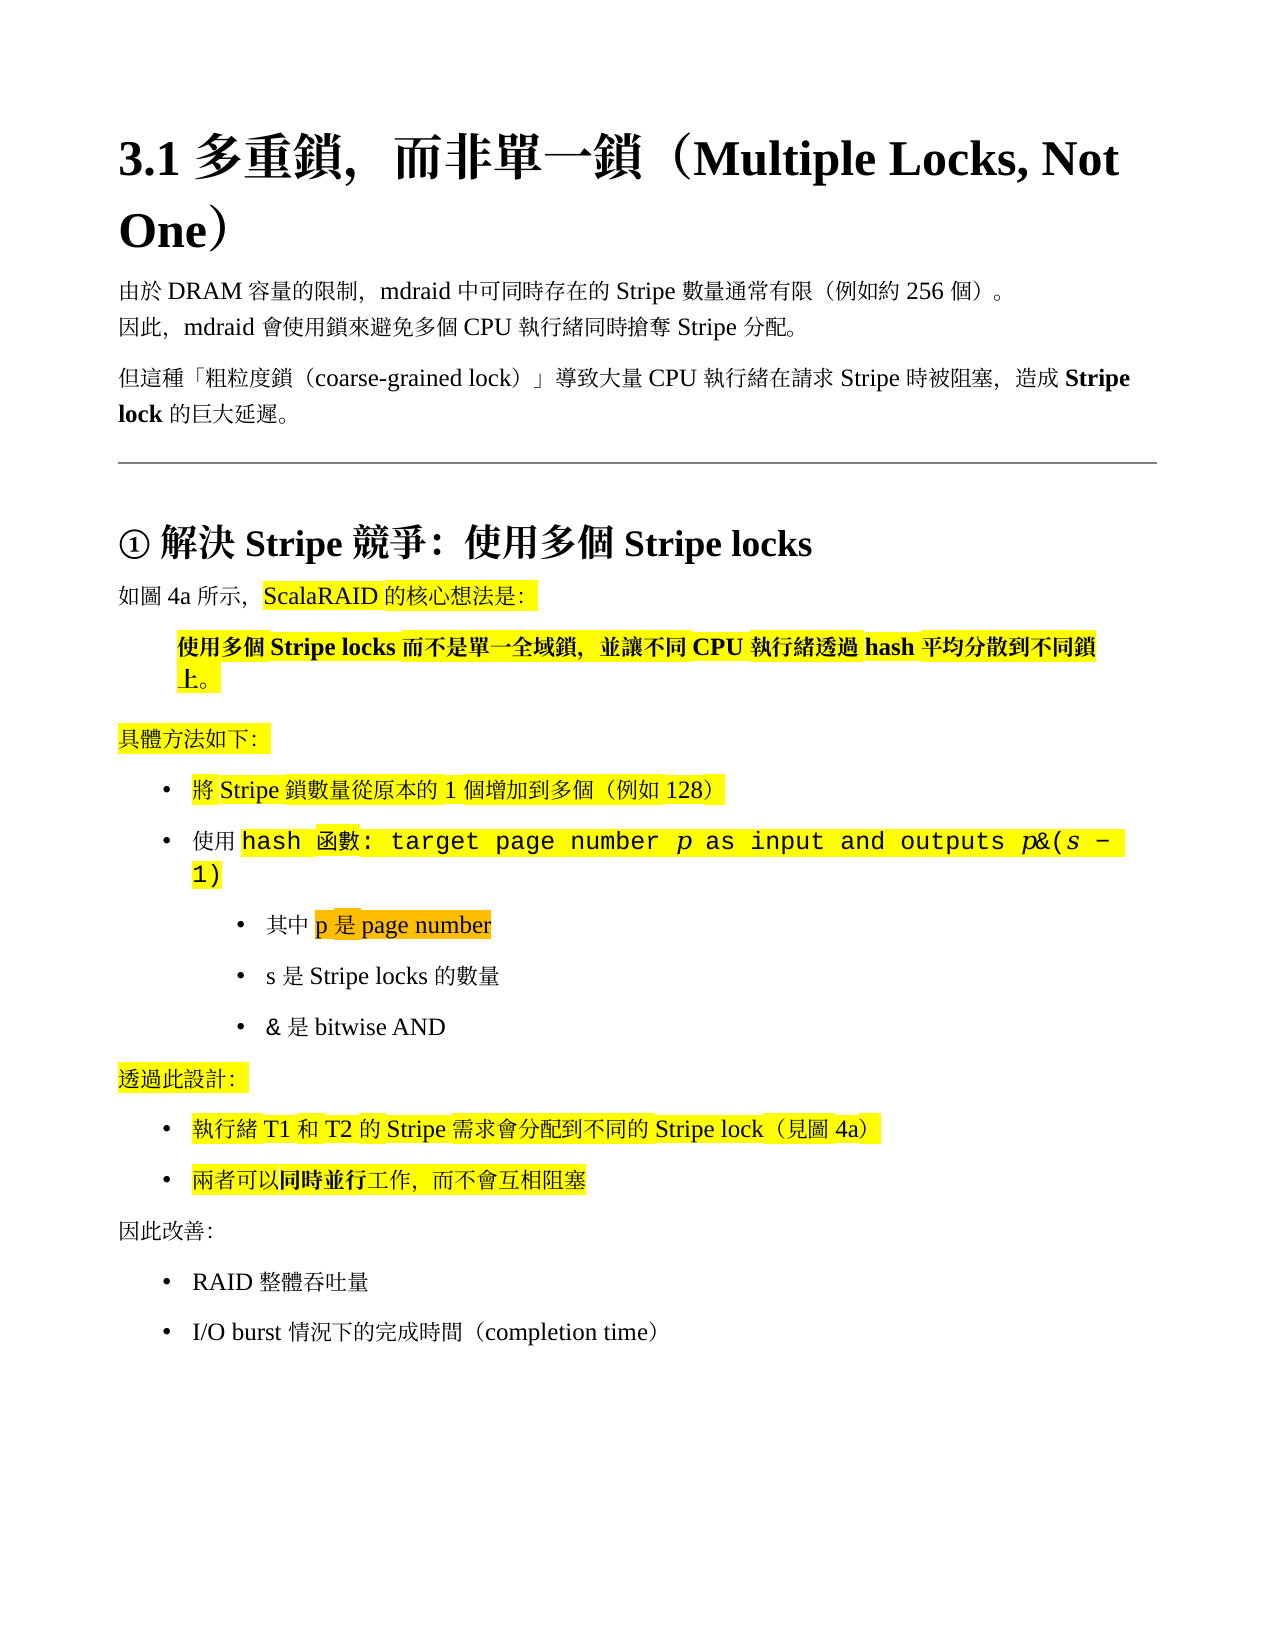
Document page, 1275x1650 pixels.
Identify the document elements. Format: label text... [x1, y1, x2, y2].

text 因此改善： [118, 1214, 1157, 1246]
list I/O burst 情況下的完成時間（completion time） [162, 1316, 1157, 1347]
subtitle 3.1 多重鎖，而非單一鎖（Multiple Locks, Not One） [118, 118, 1157, 262]
text 具體方法如下： [118, 723, 1157, 754]
text 但這種「粗粒度鎖（coarse-grained lock）」導致大量 CPU 執行緒在請求 Stripe 時被阻塞，造成 Stripe lock 的巨大延遲。 [118, 361, 1157, 429]
list 執行緒 T1 和 T2 的 Stripe 需求會分配到不同的 Stripe lock（見圖 4a） [162, 1113, 1157, 1144]
list s 是 Stripe locks 的數量 [236, 959, 1157, 991]
text 由於 DRAM 容量的限制，mdraid 中可同時存在的 Stripe 數量通常有限（例如約 256 個）。 因此，mdraid 會使用鎖來避免多個 CPU 執行緒同時搶奪 Stripe 分配。 [118, 274, 1157, 342]
text 使用多個 Stripe locks 而不是單一全域鎖，並讓不同 CPU 執行緒透過 hash 平均分散到不同鎖上。 [177, 630, 1098, 693]
text 透過此設計： [118, 1062, 1157, 1093]
list & 是 bitwise AND [236, 1010, 1157, 1042]
list RAID 整體吞吐量 [162, 1265, 1157, 1296]
list 使用 hash 函數: target page number 𝑝 as input and outputs 𝑝&(𝑠 − 1) [162, 824, 1157, 889]
text 如圖 4a 所示，ScalaRAID 的核心想法是： [118, 579, 1157, 611]
list 將 Stripe 鎖數量從原本的 1 個增加到多個（例如 128） [162, 773, 1157, 805]
subtitle ① 解決 Stripe 競爭：使用多個 Stripe locks [118, 513, 1157, 567]
list 兩者可以同時並行工作，而不會互相阻塞 [162, 1163, 1157, 1195]
list 其中 p 是 page number [236, 908, 1157, 940]
